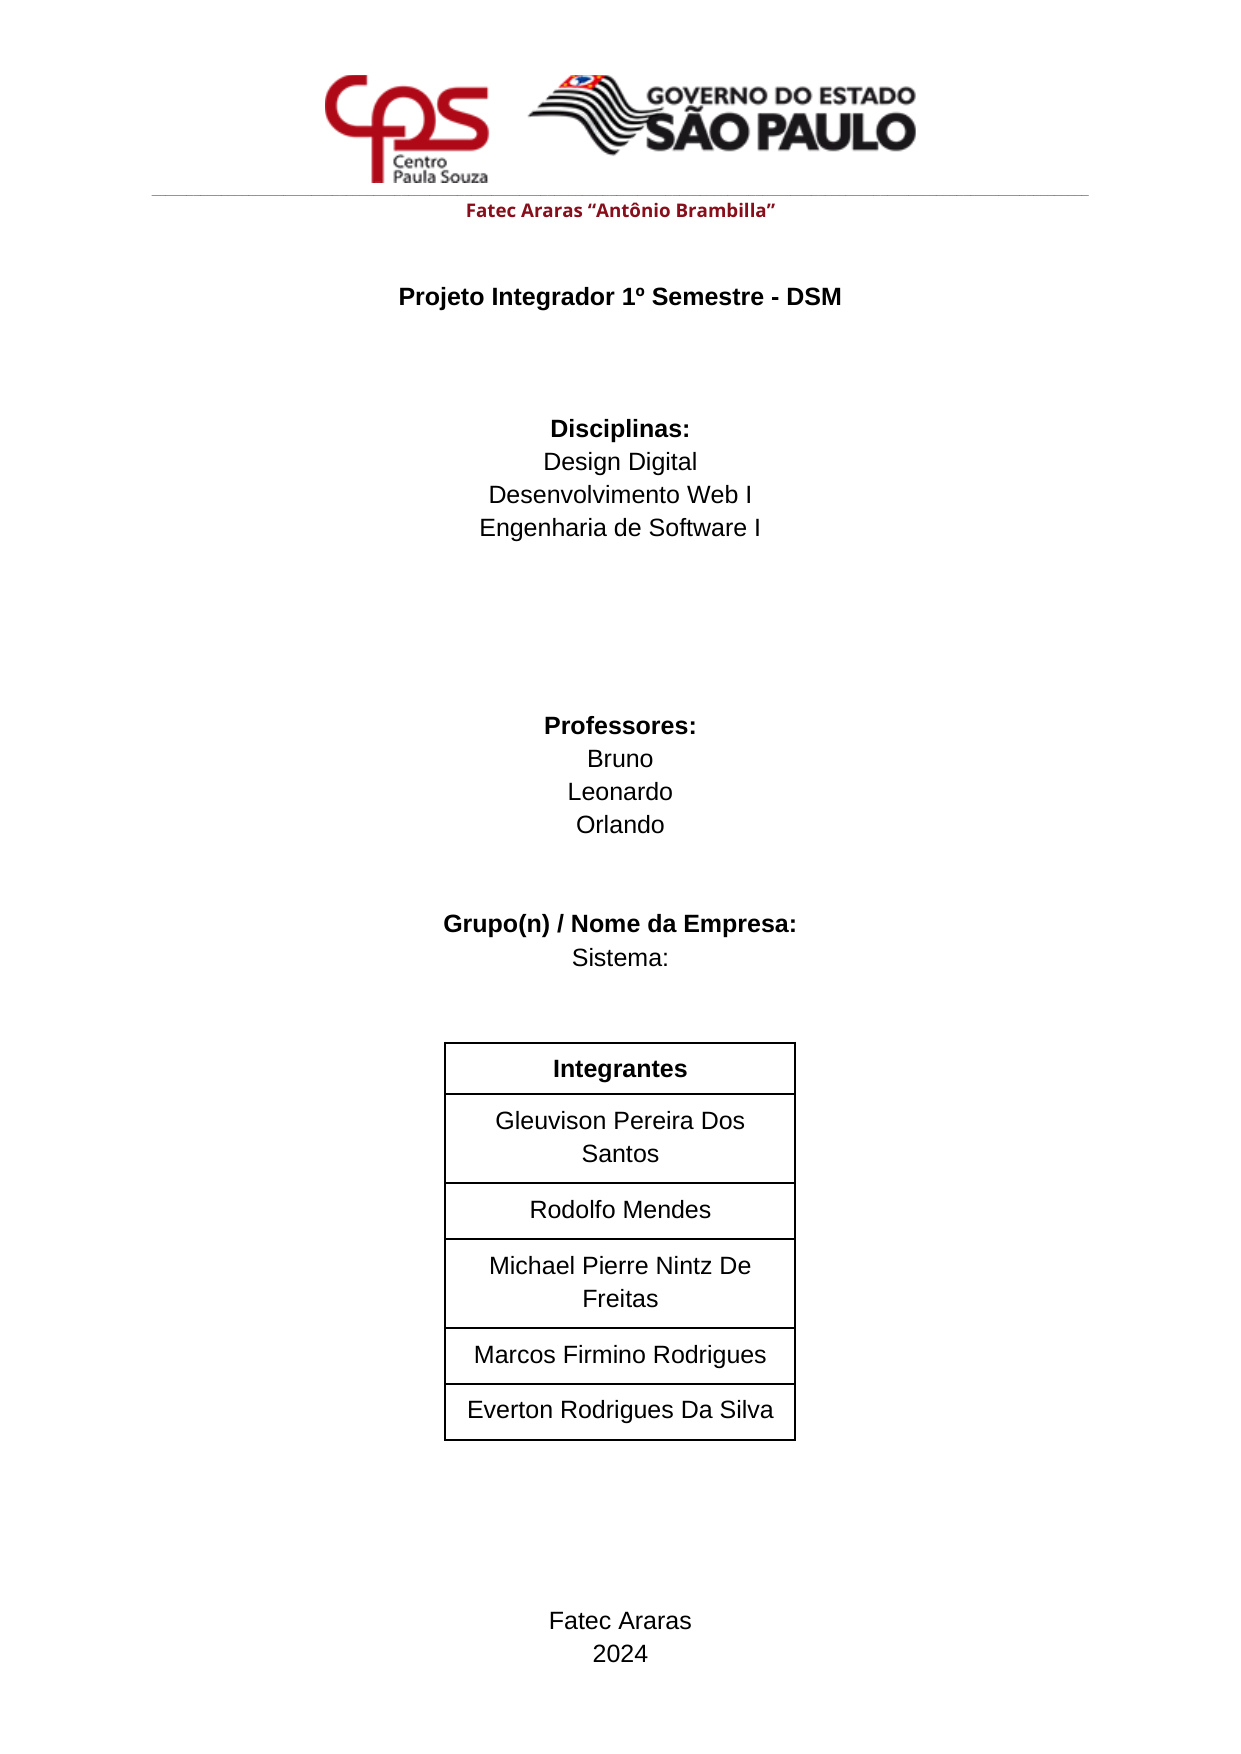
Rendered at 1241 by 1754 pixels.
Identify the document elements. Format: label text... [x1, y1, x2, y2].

table_cell Michael Pierre Nintz De Freitas [446, 1240, 794, 1327]
text Disciplinas: [150, 414, 1091, 443]
text Design Digital [150, 447, 1091, 476]
text Bruno [150, 744, 1091, 773]
table_cell Marcos Firmino Rodrigues [446, 1329, 794, 1383]
text Projeto Integrador 1º Semestre - DSM [150, 282, 1091, 311]
text Orlando [150, 810, 1091, 839]
text Sistema: [150, 942, 1091, 971]
table_cell Gleuvison Pereira Dos Santos [446, 1095, 794, 1182]
text Professores: [150, 711, 1091, 740]
text Engenharia de Software I [150, 513, 1091, 542]
text Leonardo [150, 777, 1091, 806]
table_header Integrantes [446, 1044, 794, 1093]
table_cell Everton Rodrigues Da Silva [446, 1385, 794, 1439]
text 2024 [150, 1639, 1091, 1668]
text Grupo(n) / Nome da Empresa: [150, 909, 1091, 938]
text Desenvolvimento Web I [150, 480, 1091, 509]
table_cell Rodolfo Mendes [446, 1184, 794, 1238]
text Fatec Araras [150, 1606, 1091, 1635]
